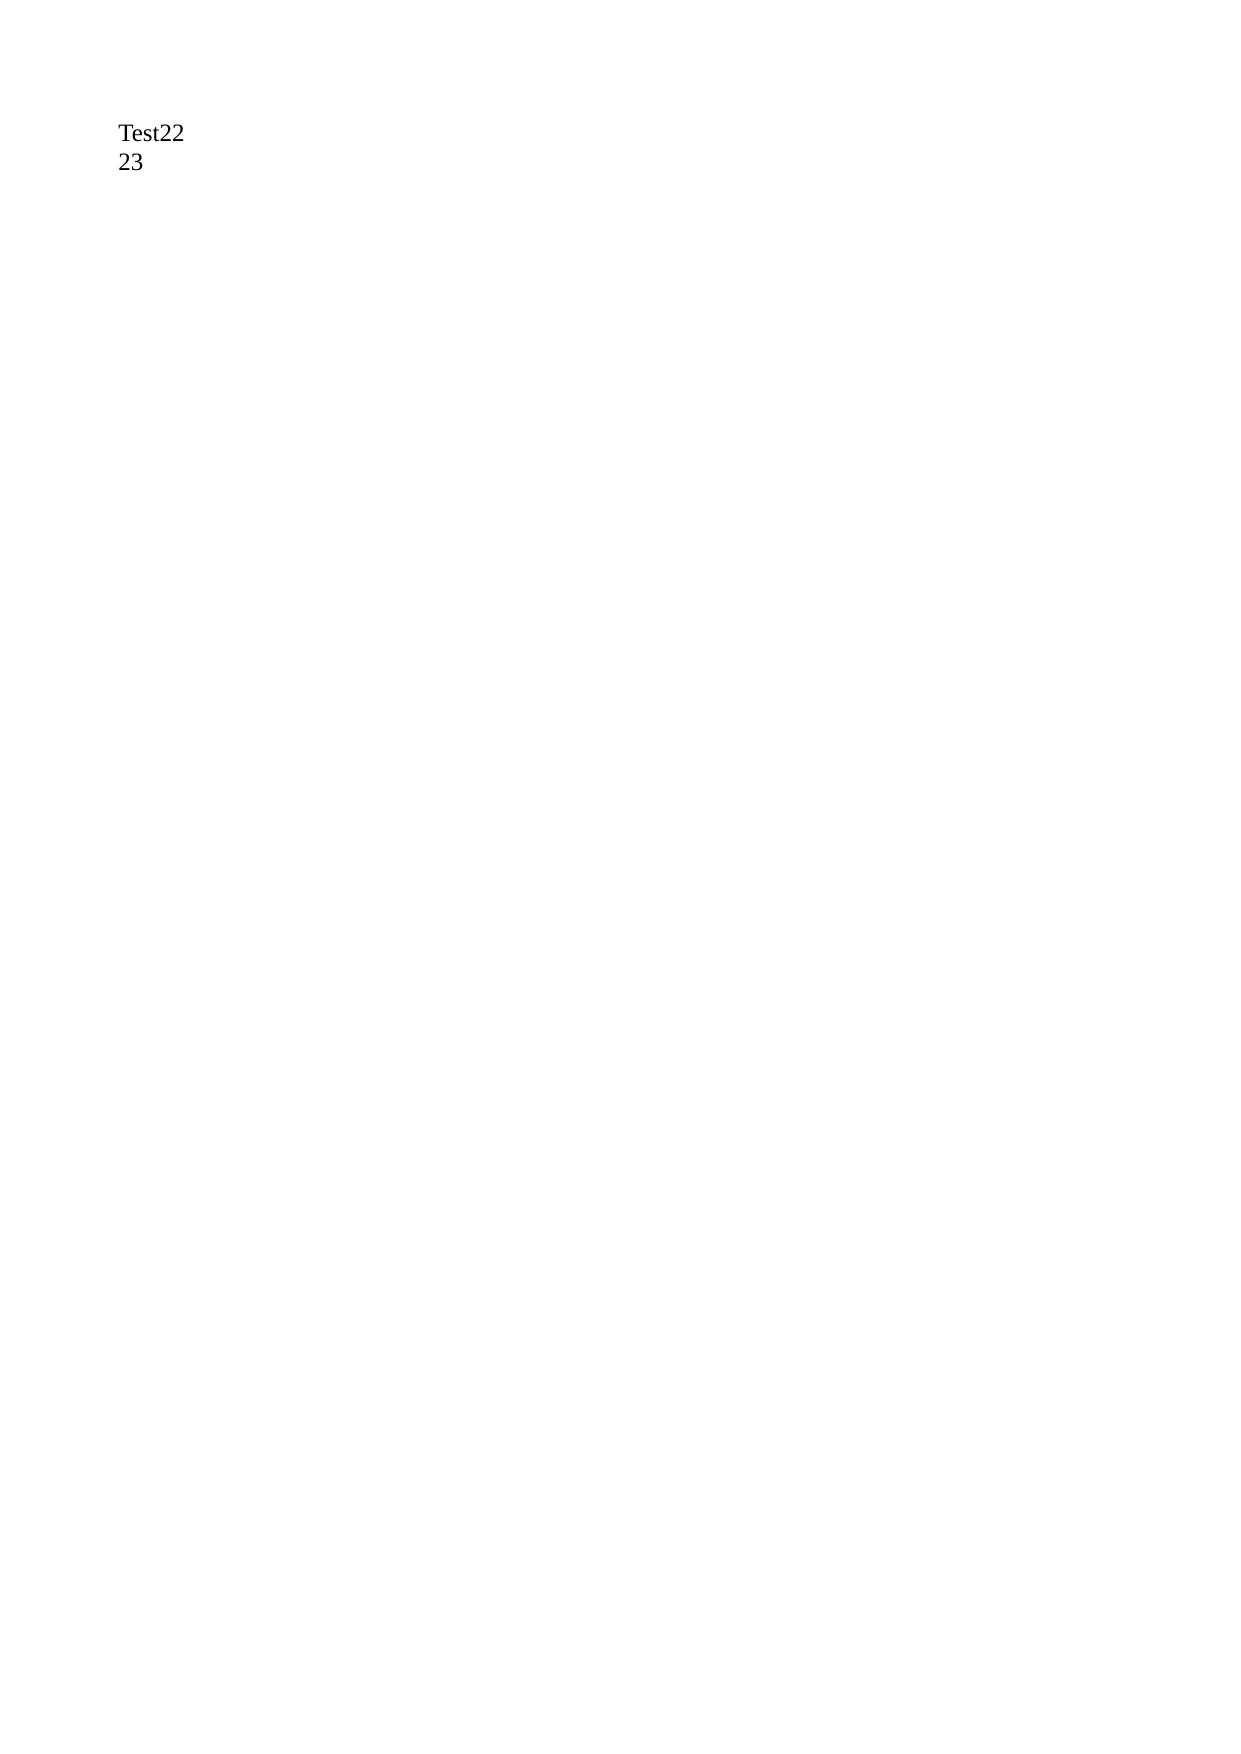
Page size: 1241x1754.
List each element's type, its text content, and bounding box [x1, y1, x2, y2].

text Test22 [118, 118, 1122, 147]
text 23 [118, 147, 1122, 176]
